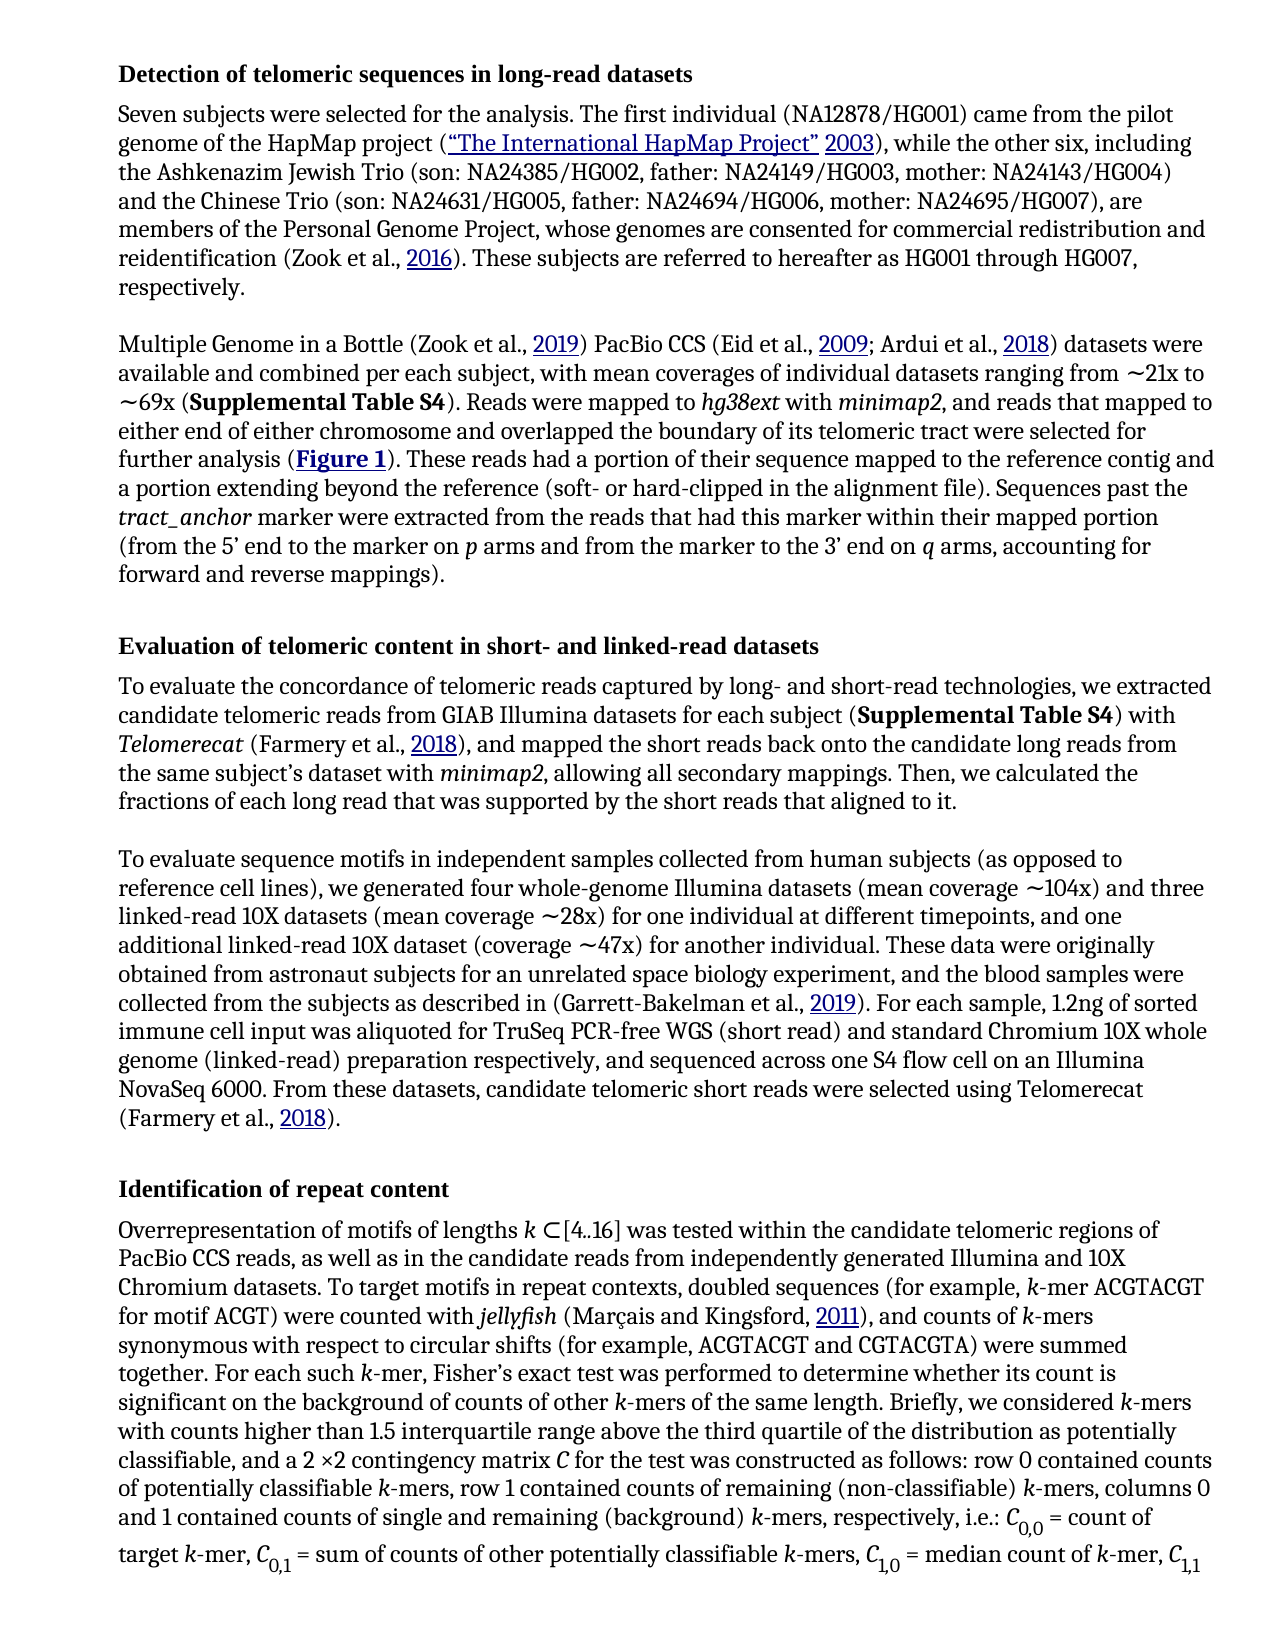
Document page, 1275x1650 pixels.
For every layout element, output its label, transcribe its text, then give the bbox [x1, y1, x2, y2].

subtitle Detection of telomeric sequences in long-read datasets [118, 59, 1216, 88]
text Seven subjects were selected for the analysis. The first individual (NA12878/HG001) came from the pilot genome of the HapMap project (“The International HapMap Project” 2003), while the other six, including the Ashkenazim Jewish Trio (son: NA24385/HG002, father: NA24149/HG003, mother: NA24143/HG004) and the Chinese Trio (son: NA24631/HG005, father: NA24694/HG006, mother: NA24695/HG007), are members of the Personal Genome Project, whose genomes are consented for commercial redistribution and reidentification (Zook et al., 2016). These subjects are referred to hereafter as HG001 through HG007, respectively. Multiple Genome in a Bottle (Zook et al., 2019) PacBio CCS (Eid et al., 2009; Ardui et al., 2018) datasets were available and combined per each subject, with mean coverages of individual datasets ranging from ∼21x to ∼69x (Supplemental Table S4). Reads were mapped to hg38ext with minimap2, and reads that mapped to either end of either chromosome and overlapped the boundary of its telomeric tract were selected for further analysis (Figure 1). These reads had a portion of their sequence mapped to the reference contig and a portion extending beyond the reference (soft- or hard-clipped in the alignment file). Sequences past the tract_anchor marker were extracted from the reads that had this marker within their mapped portion (from the 5’ end to the marker on p arms and from the marker to the 3’ end on q arms, accounting for forward and reverse mappings). [118, 100, 1216, 589]
text Overrepresentation of motifs of lengths k ⊂[4..16] was tested within the candidate telomeric regions of PacBio CCS reads, as well as in the candidate reads from independently generated Illumina and 10X Chromium datasets. To target motifs in repeat contexts, doubled sequences (for example, k-mer ACGTACGT for motif ACGT) were counted with jellyfish (Marçais and Kingsford, 2011), and counts of k-mers synonymous with respect to circular shifts (for example, ACGTACGT and CGTACGTA) were summed together. For each such k-mer, Fisher’s exact test was performed to determine whether its count is significant on the background of counts of other k-mers of the same length. Briefly, we considered k-mers with counts higher than 1.5 interquartile range above the third quartile of the distribution as potentially classifiable, and a 2 ×2 contingency matrix C for the test was constructed as follows: row 0 contained counts of potentially classifiable k-mers, row 1 contained counts of remaining (non-classifiable) k-mers, columns 0 and 1 contained counts of single and remaining (background) k-mers, respectively, i.e.: C0,0 = count of target k-mer, C0,1 = sum of counts of other potentially classifiable k-mers, C1,0 = median count of k-mer, C1,1 [118, 1216, 1216, 1577]
subtitle Identification of repeat content [118, 1174, 1216, 1203]
text To evaluate the concordance of telomeric reads captured by long- and short-read technologies, we extracted candidate telomeric reads from GIAB Illumina datasets for each subject (Supplemental Table S4) with Telomerecat (Farmery et al., 2018), and mapped the short reads back onto the candidate long reads from the same subject’s dataset with minimap2, allowing all secondary mappings. Then, we calculated the fractions of each long read that was supported by the short reads that aligned to it. To evaluate sequence motifs in independent samples collected from human subjects (as opposed to reference cell lines), we generated four whole-genome Illumina datasets (mean coverage ∼104x) and three linked-read 10X datasets (mean coverage ∼28x) for one individual at different timepoints, and one additional linked-read 10X dataset (coverage ∼47x) for another individual. These data were originally obtained from astronaut subjects for an unrelated space biology experiment, and the blood samples were collected from the subjects as described in (Garrett-Bakelman et al., 2019). For each sample, 1.2ng of sorted immune cell input was aliquoted for TruSeq PCR-free WGS (short read) and standard Chromium 10X whole genome (linked-read) preparation respectively, and sequenced across one S4 flow cell on an Illumina NovaSeq 6000. From these datasets, candidate telomeric short reads were selected using Telomerecat (Farmery et al., 2018). [118, 672, 1216, 1132]
subtitle Evaluation of telomeric content in short- and linked-read datasets [118, 631, 1216, 660]
